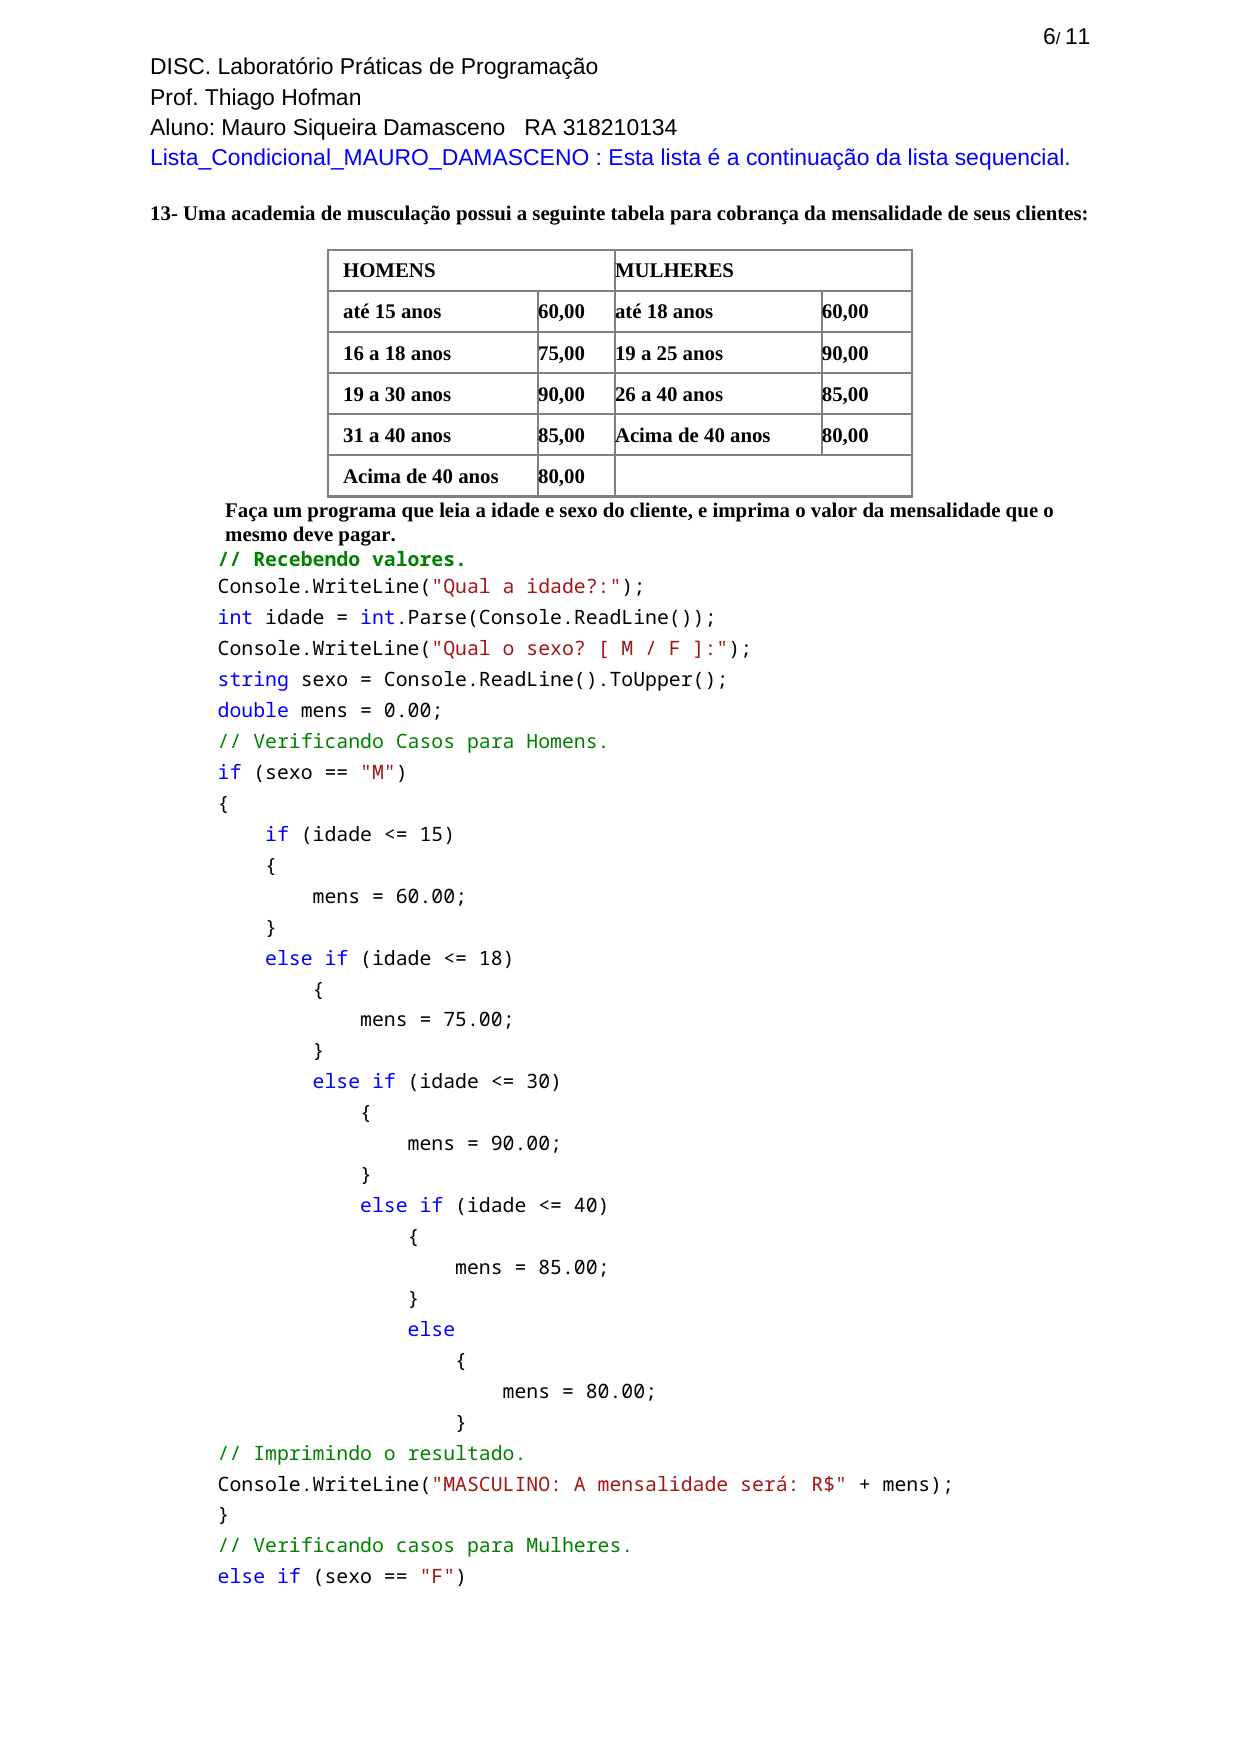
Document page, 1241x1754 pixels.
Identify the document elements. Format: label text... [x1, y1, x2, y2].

text // Verificando casos para Mulheres. [75, 1532, 1090, 1559]
text { [75, 1346, 1090, 1373]
text Console.WriteLine("MASCULINO: A mensalidade será: R$" + mens); [75, 1470, 1090, 1497]
table_cell 19 a 25 anos [616, 333, 821, 372]
table_cell 85,00 [823, 374, 911, 413]
text mens = 80.00; [75, 1377, 1090, 1404]
table_cell 90,00 [539, 374, 614, 413]
table_cell 80,00 [539, 456, 614, 495]
table_cell Acima de 40 anos [616, 415, 821, 454]
text { [75, 975, 1090, 1002]
text mens = 90.00; [75, 1129, 1090, 1156]
text else if (idade <= 40) [75, 1191, 1090, 1218]
text { [75, 1222, 1090, 1249]
text // Imprimindo o resultado. [75, 1439, 1090, 1466]
table_header MULHERES [616, 251, 911, 290]
table_cell 80,00 [823, 415, 911, 454]
text Console.WriteLine("Qual a idade?:"); [75, 573, 1090, 599]
text // Recebendo valores. [75, 546, 1090, 573]
text { [75, 1098, 1090, 1126]
text string sexo = Console.ReadLine().ToUpper(); [75, 665, 1090, 692]
text { [75, 851, 1090, 878]
text } [75, 1037, 1090, 1064]
table_cell até 18 anos [616, 292, 821, 331]
text } [75, 1284, 1090, 1311]
text } [75, 1501, 1090, 1528]
text else if (idade <= 30) [75, 1068, 1090, 1094]
text } [75, 1408, 1090, 1435]
text double mens = 0.00; [75, 696, 1090, 723]
text mens = 60.00; [75, 882, 1090, 909]
table_cell 75,00 [539, 333, 614, 372]
text else if (idade <= 18) [75, 944, 1090, 971]
table_cell [616, 456, 911, 495]
text else [75, 1315, 1090, 1342]
table_cell Acima de 40 anos [329, 456, 537, 495]
text 13- Uma academia de musculação possui a seguinte tabela para cobrança da mensalidade de seus clientes: [150, 200, 1090, 224]
text } [75, 1160, 1090, 1187]
table_cell 16 a 18 anos [329, 333, 537, 372]
text Faça um programa que leia a idade e sexo do cliente, e imprima o valor da mensalidade que o mesmo deve pagar. [225, 497, 1090, 546]
text else if (sexo == "F") [75, 1563, 1090, 1589]
table_cell 31 a 40 anos [329, 415, 537, 454]
table_cell 90,00 [823, 333, 911, 372]
text { [75, 789, 1090, 816]
text if (idade <= 15) [75, 820, 1090, 847]
table_cell 19 a 30 anos [329, 374, 537, 413]
table_cell até 15 anos [329, 292, 537, 331]
text if (sexo == "M") [75, 758, 1090, 785]
text mens = 85.00; [75, 1253, 1090, 1280]
table_cell 60,00 [539, 292, 614, 331]
table_cell 85,00 [539, 415, 614, 454]
text Console.WriteLine("Qual o sexo? [ M / F ]:"); [75, 634, 1090, 661]
text int idade = int.Parse(Console.ReadLine()); [75, 603, 1090, 631]
table_cell 26 a 40 anos [616, 374, 821, 413]
table_cell 60,00 [823, 292, 911, 331]
text // Verificando Casos para Homens. [75, 727, 1090, 754]
text } [75, 913, 1090, 940]
text mens = 75.00; [75, 1006, 1090, 1033]
table_header HOMENS [329, 251, 614, 290]
